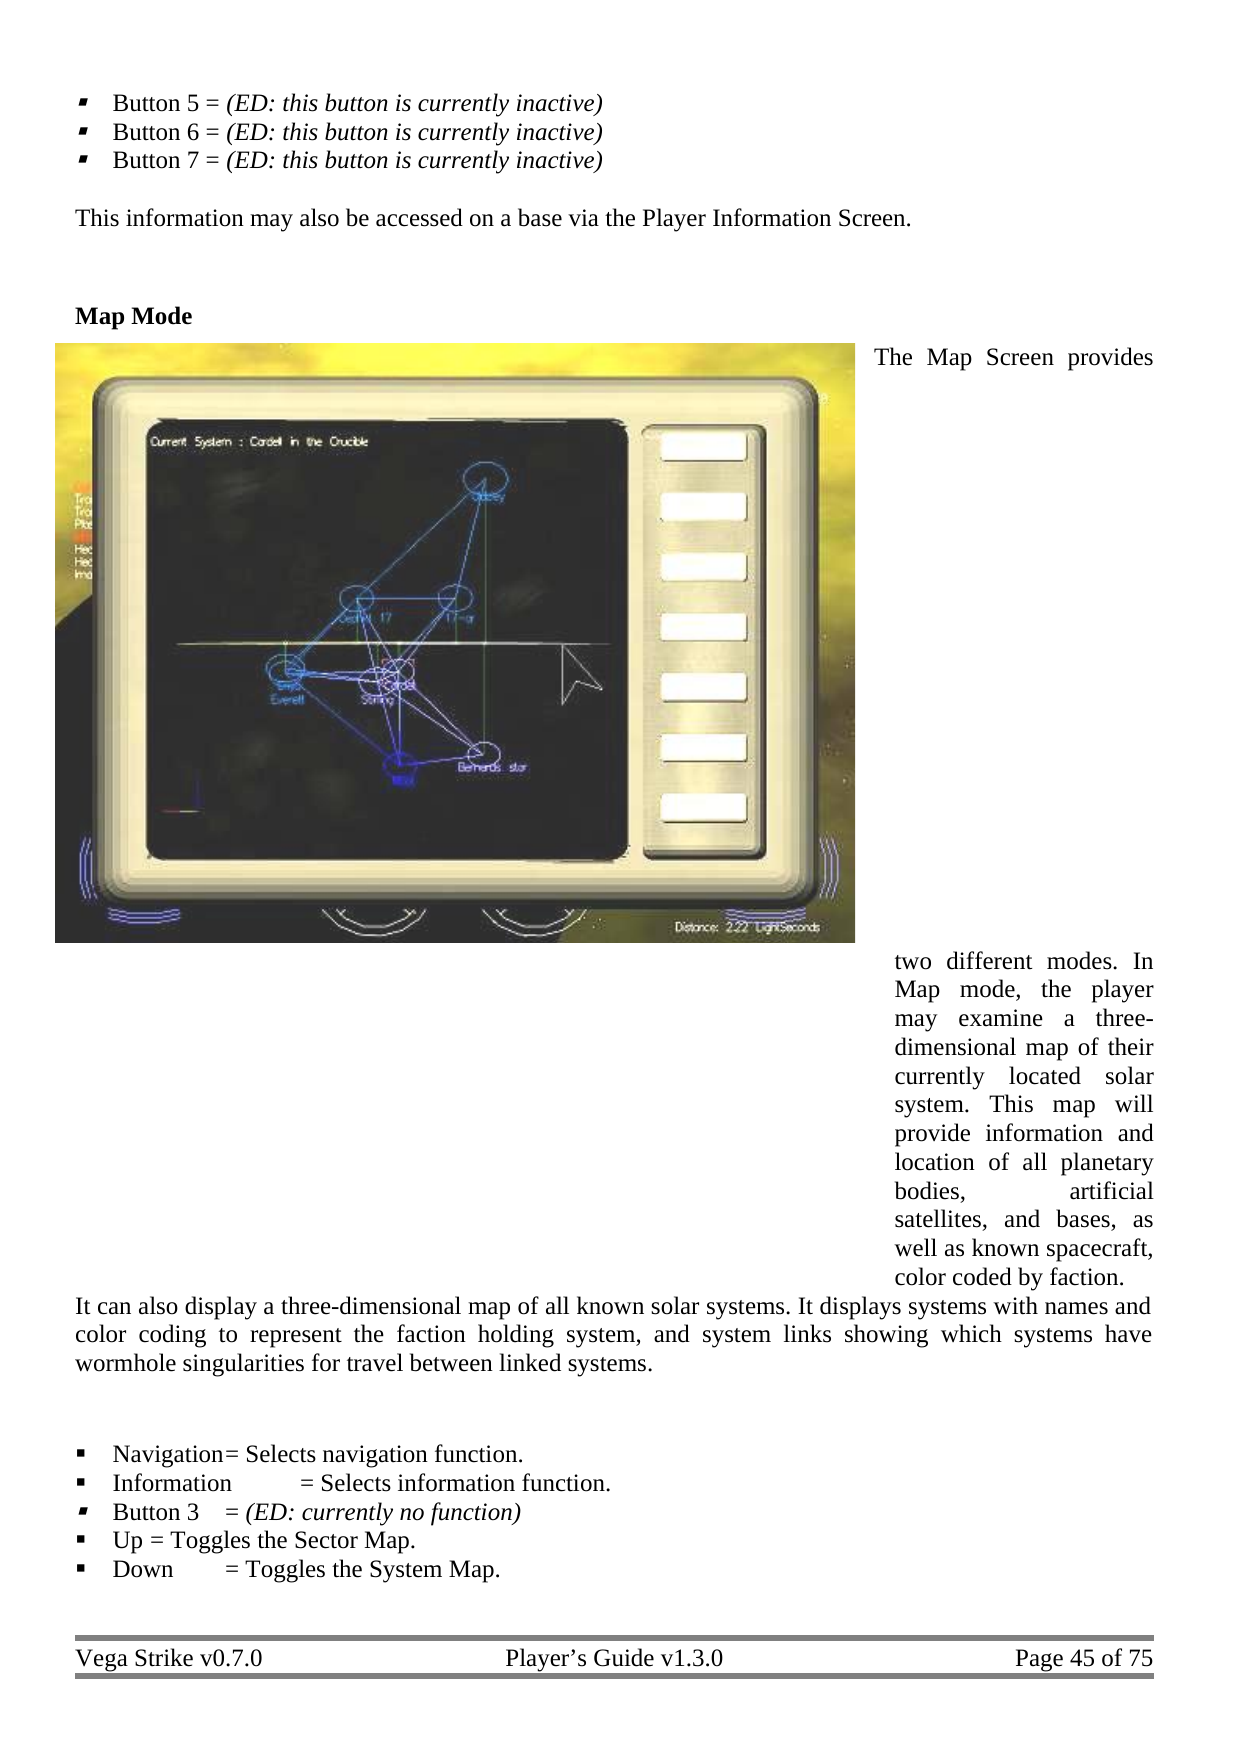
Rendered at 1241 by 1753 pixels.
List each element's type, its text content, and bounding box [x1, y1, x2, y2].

list Button 3 = (ED: currently no function) [75, 1497, 1154, 1526]
list Up = Toggles the Sector Map. [75, 1526, 1154, 1554]
list Down = Toggles the System Map. [75, 1554, 1154, 1583]
text This information may also be accessed on a base via the Player Information Screen. [75, 203, 1154, 232]
list Button 7 = (ED: this button is currently inactive) [75, 146, 1154, 174]
list Button 5 = (ED: this button is currently inactive) [75, 88, 1154, 117]
text The Map Screen provides two different modes. In Map mode, the player may examine a three-dimensional map of their currently located solar system. This map will provide information and location of all planetary bodies, artificial satellites, and bases, as well as known spacecraft, color coded by faction. [75, 342, 1154, 1291]
picture [55, 343, 855, 944]
text Map Mode [75, 301, 1154, 330]
list Information = Selects information function. [75, 1468, 1154, 1497]
list Button 6 = (ED: this button is currently inactive) [75, 117, 1154, 146]
list Navigation = Selects navigation function. [75, 1439, 1154, 1468]
text It can also display a three-dimensional map of all known solar systems. It displays systems with names and color coding to represent the faction holding system, and system links showing which systems have wormhole singularities for travel between linked systems. [75, 1291, 1154, 1377]
